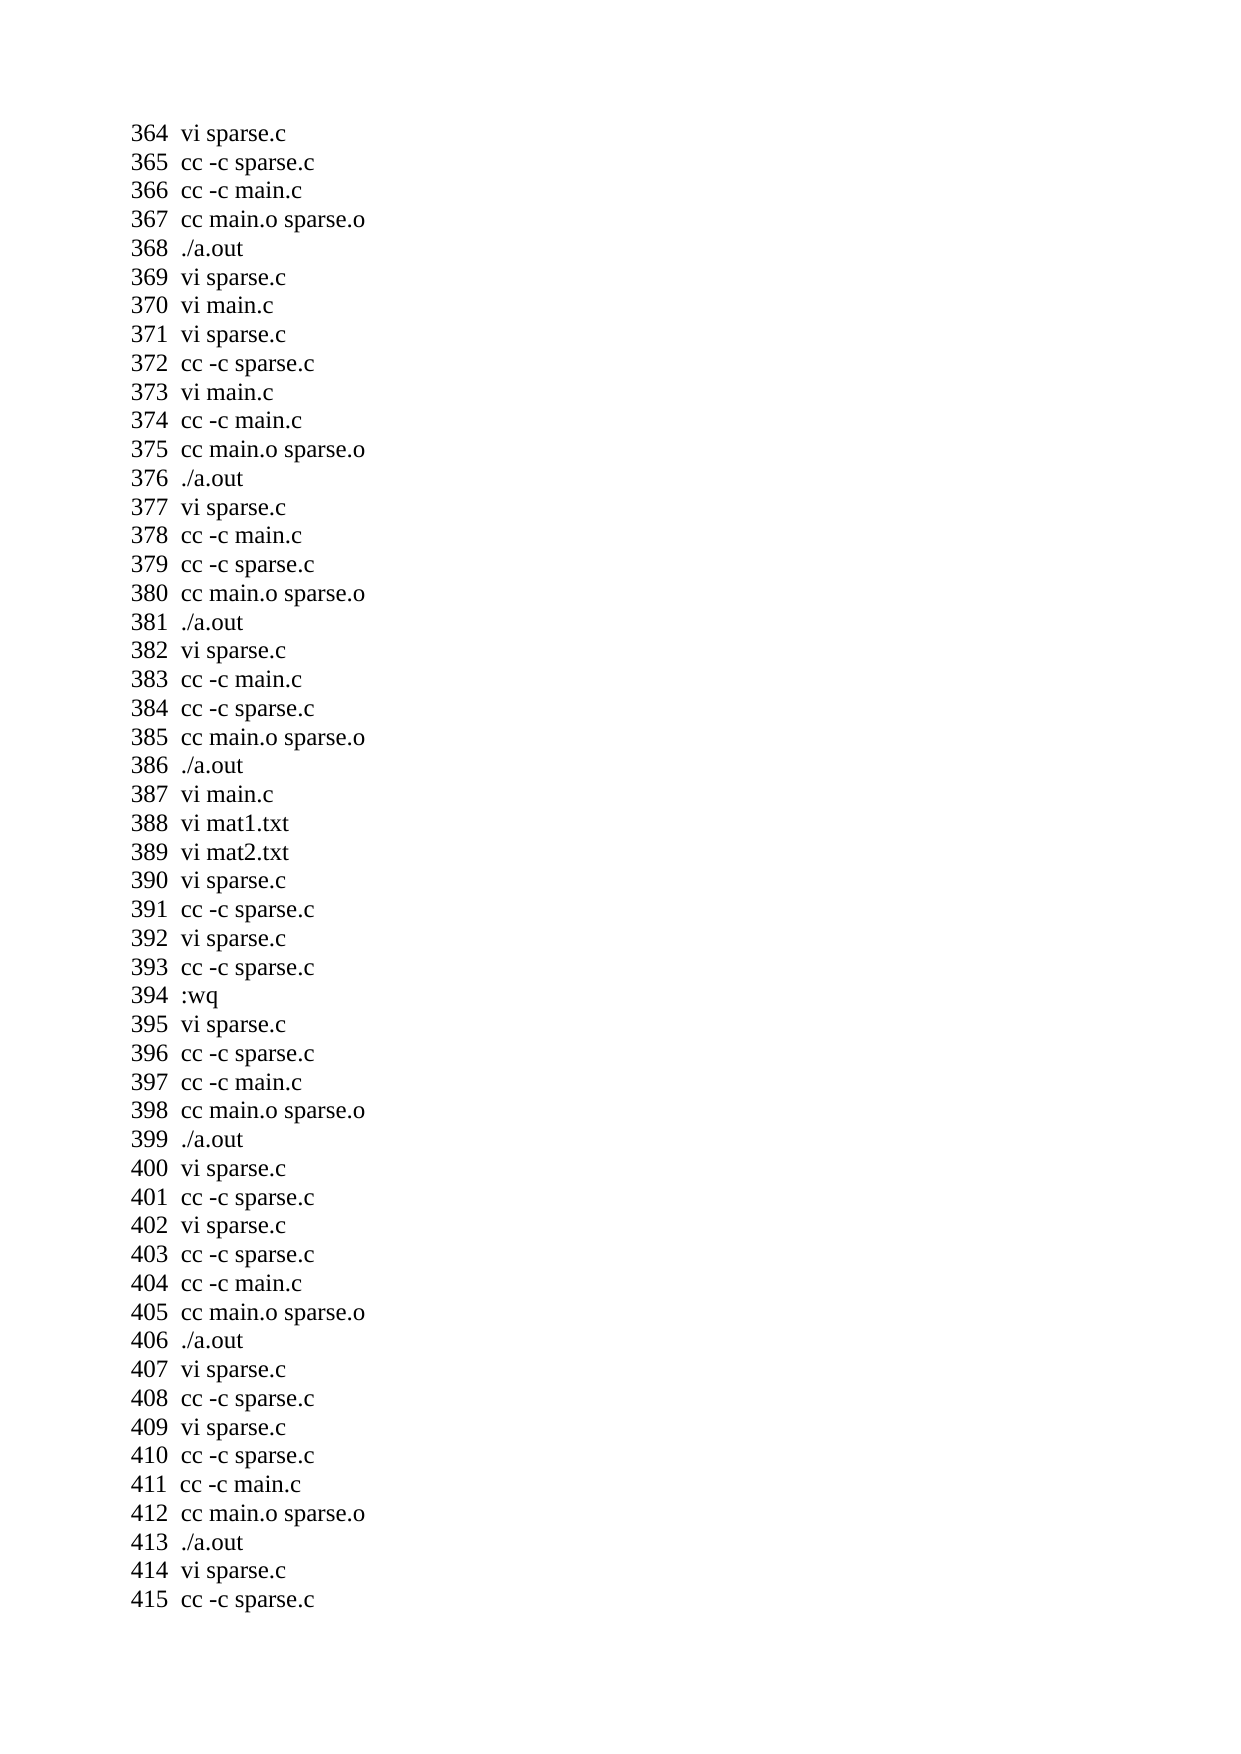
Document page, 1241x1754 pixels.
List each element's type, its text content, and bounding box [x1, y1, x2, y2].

text 407 vi sparse.c [118, 1354, 1122, 1383]
text 365 cc -c sparse.c [118, 147, 1122, 176]
text 412 cc main.o sparse.o [118, 1498, 1122, 1527]
text 393 cc -c sparse.c [118, 952, 1122, 981]
text 394 :wq [118, 981, 1122, 1009]
text 372 cc -c sparse.c [118, 348, 1122, 377]
text 392 vi sparse.c [118, 923, 1122, 952]
text 388 vi mat1.txt [118, 808, 1122, 837]
text 389 vi mat2.txt [118, 837, 1122, 866]
text 374 cc -c main.c [118, 406, 1122, 434]
text 397 cc -c main.c [118, 1067, 1122, 1096]
text 379 cc -c sparse.c [118, 549, 1122, 578]
text 385 cc main.o sparse.o [118, 722, 1122, 751]
text 375 cc main.o sparse.o [118, 434, 1122, 463]
text 403 cc -c sparse.c [118, 1239, 1122, 1268]
text 395 vi sparse.c [118, 1009, 1122, 1038]
text 380 cc main.o sparse.o [118, 578, 1122, 607]
text 406 ./a.out [118, 1326, 1122, 1354]
text 367 cc main.o sparse.o [118, 204, 1122, 233]
text 402 vi sparse.c [118, 1211, 1122, 1239]
text 383 cc -c main.c [118, 664, 1122, 693]
text 413 ./a.out [118, 1527, 1122, 1556]
text 387 vi main.c [118, 779, 1122, 808]
text 408 cc -c sparse.c [118, 1383, 1122, 1412]
text 415 cc -c sparse.c [118, 1584, 1122, 1613]
text 381 ./a.out [118, 607, 1122, 636]
text 384 cc -c sparse.c [118, 693, 1122, 722]
text 405 cc main.o sparse.o [118, 1297, 1122, 1326]
text 382 vi sparse.c [118, 636, 1122, 664]
text 411 cc -c main.c [118, 1469, 1122, 1498]
text 366 cc -c main.c [118, 176, 1122, 204]
text 386 ./a.out [118, 751, 1122, 779]
text 370 vi main.c [118, 291, 1122, 319]
text 376 ./a.out [118, 463, 1122, 492]
text 377 vi sparse.c [118, 492, 1122, 521]
text 396 cc -c sparse.c [118, 1038, 1122, 1067]
text 410 cc -c sparse.c [118, 1441, 1122, 1469]
text 391 cc -c sparse.c [118, 894, 1122, 923]
text 401 cc -c sparse.c [118, 1182, 1122, 1211]
text 371 vi sparse.c [118, 319, 1122, 348]
text 373 vi main.c [118, 377, 1122, 406]
text 414 vi sparse.c [118, 1556, 1122, 1584]
text 364 vi sparse.c [118, 118, 1122, 147]
text 369 vi sparse.c [118, 262, 1122, 291]
text 368 ./a.out [118, 233, 1122, 262]
text 378 cc -c main.c [118, 521, 1122, 549]
text 409 vi sparse.c [118, 1412, 1122, 1441]
text 398 cc main.o sparse.o [118, 1096, 1122, 1124]
text 404 cc -c main.c [118, 1268, 1122, 1297]
text 400 vi sparse.c [118, 1153, 1122, 1182]
text 399 ./a.out [118, 1124, 1122, 1153]
text 390 vi sparse.c [118, 866, 1122, 894]
